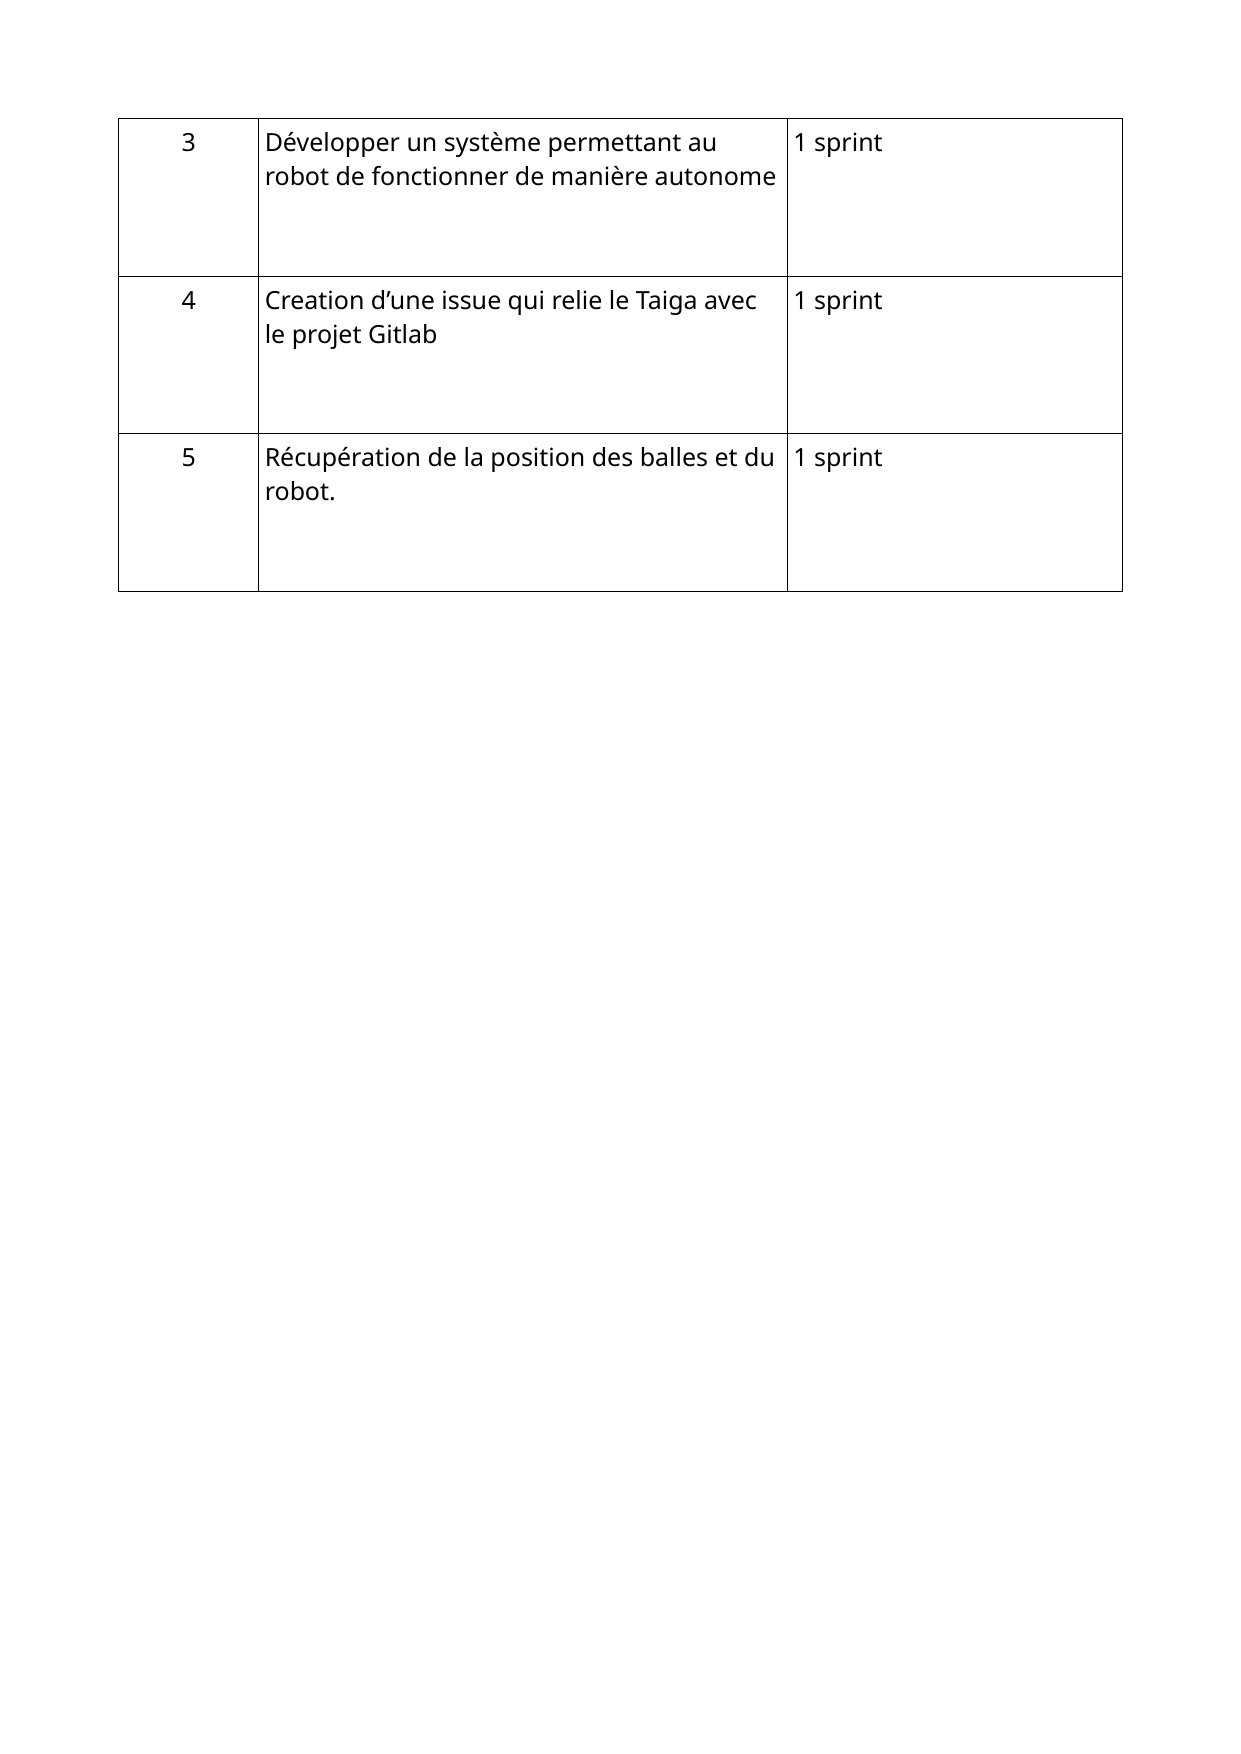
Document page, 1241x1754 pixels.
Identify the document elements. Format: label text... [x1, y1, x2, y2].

table_cell Récupération de la position des balles et du robot. [259, 434, 787, 591]
table_cell Développer un système permettant au robot de fonctionner de manière autonome [259, 119, 787, 276]
table_cell 3 [119, 119, 258, 276]
table_cell 4 [119, 277, 258, 433]
table_cell 1 sprint [788, 434, 1122, 591]
table_cell 5 [119, 434, 258, 591]
table_cell Creation d’une issue qui relie le Taiga avec le projet Gitlab [259, 277, 787, 433]
table_cell 1 sprint [788, 119, 1122, 276]
table_cell 1 sprint [788, 277, 1122, 433]
